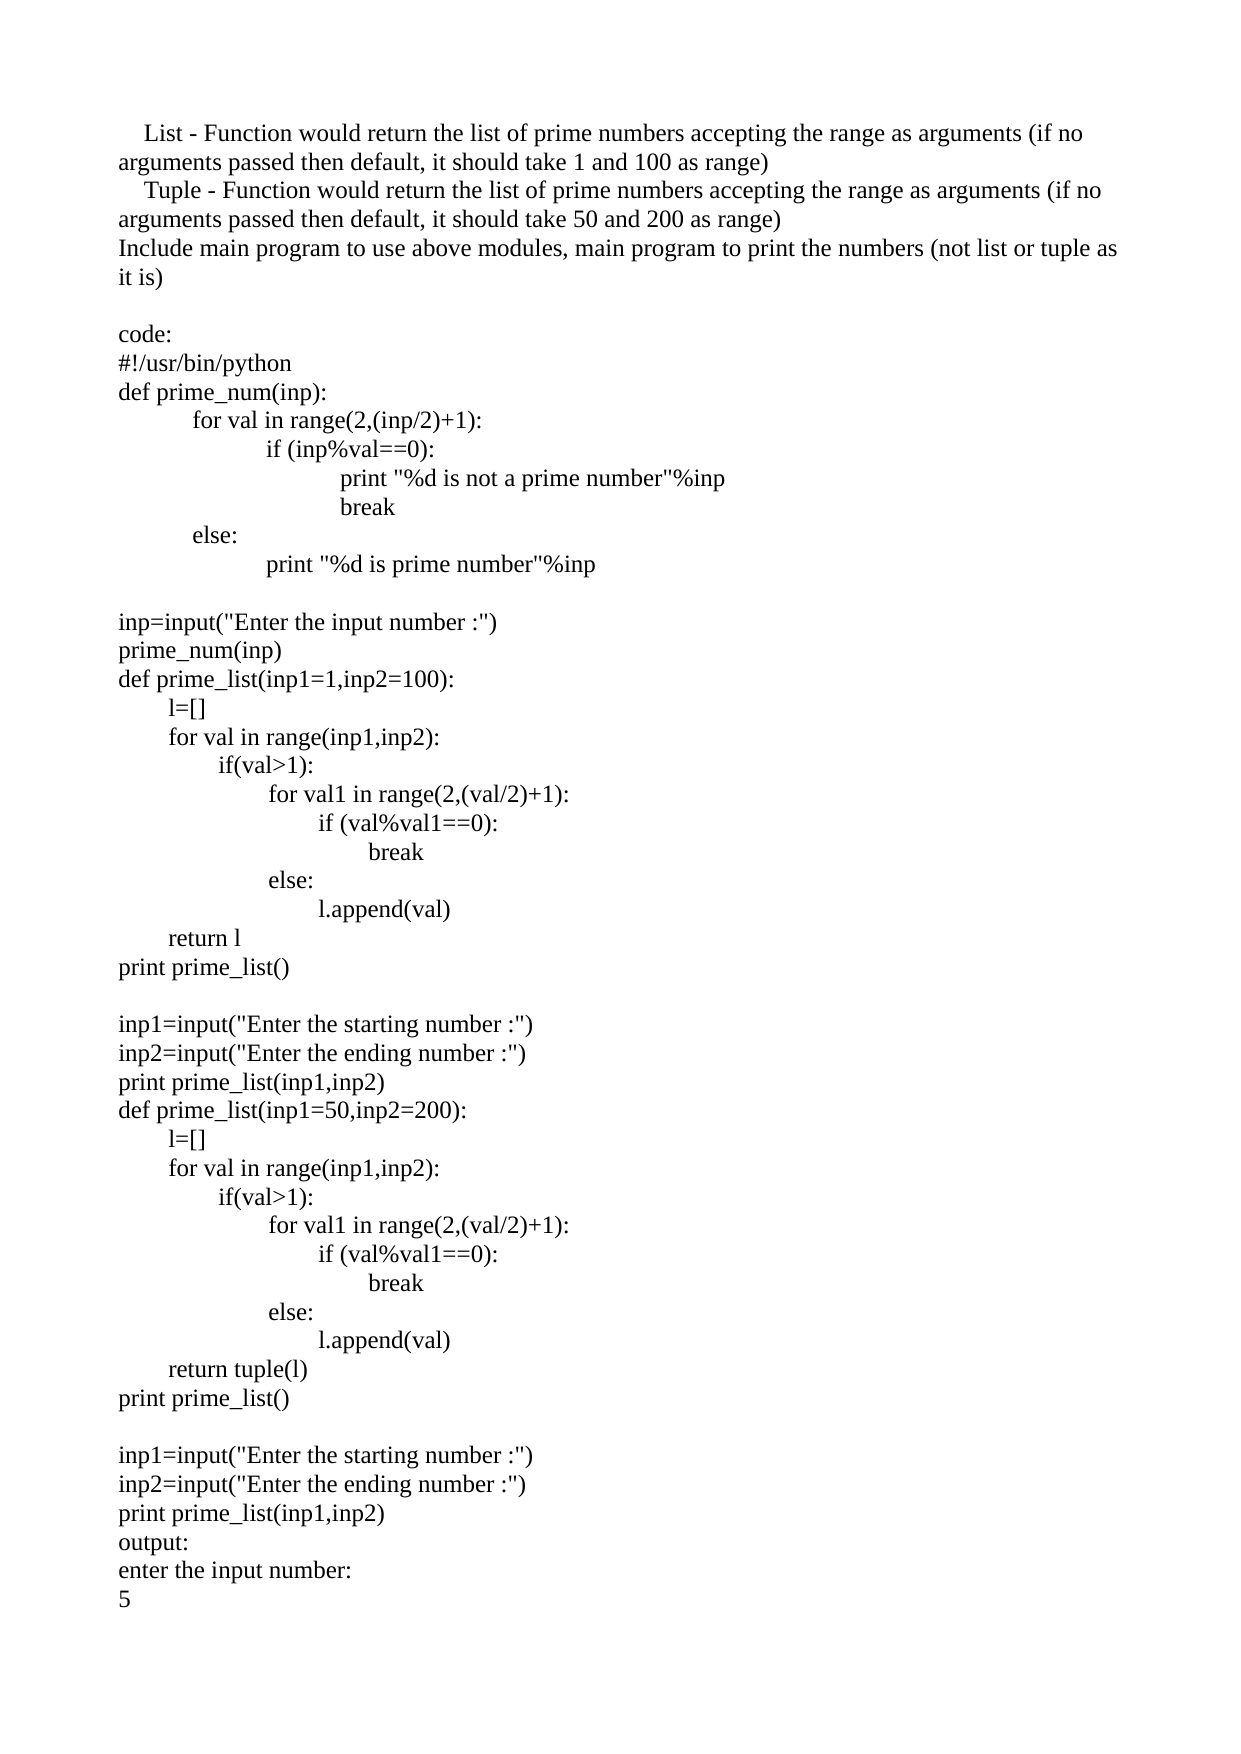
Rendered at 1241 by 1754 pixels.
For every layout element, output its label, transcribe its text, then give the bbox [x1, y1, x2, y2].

text 5 [118, 1584, 1122, 1613]
text arguments passed then default, it should take 50 and 200 as range) [118, 204, 1122, 233]
text inp1=input("Enter the starting number :") [118, 1441, 1122, 1469]
text output: [118, 1527, 1122, 1556]
text arguments passed then default, it should take 1 and 100 as range) [118, 147, 1122, 176]
text for val in range(inp1,inp2): [118, 722, 1122, 751]
text print "%d is not a prime number"%inp [118, 463, 1122, 492]
text print prime_list() [118, 1383, 1122, 1412]
text if(val>1): [118, 751, 1122, 779]
text else: [118, 866, 1122, 894]
text if (val%val1==0): [118, 1239, 1122, 1268]
text else: [118, 521, 1122, 549]
text for val in range(inp1,inp2): [118, 1153, 1122, 1182]
text if (inp%val==0): [118, 434, 1122, 463]
text enter the input number: [118, 1556, 1122, 1584]
text print prime_list(inp1,inp2) [118, 1067, 1122, 1096]
text l=[] [118, 1124, 1122, 1153]
text inp2=input("Enter the ending number :") [118, 1469, 1122, 1498]
text if(val>1): [118, 1182, 1122, 1211]
text inp=input("Enter the input number :") [118, 607, 1122, 636]
text def prime_num(inp): [118, 377, 1122, 406]
text  List - Function would return the list of prime numbers accepting the range as arguments (if no [118, 118, 1122, 147]
text return tuple(l) [118, 1354, 1122, 1383]
text l=[] [118, 693, 1122, 722]
text print prime_list() [118, 952, 1122, 981]
text break [118, 492, 1122, 521]
text for val in range(2,(inp/2)+1): [118, 406, 1122, 434]
text Include main program to use above modules, main program to print the numbers (not list or tuple as it is) [118, 233, 1122, 291]
text def prime_list(inp1=50,inp2=200): [118, 1096, 1122, 1124]
text def prime_list(inp1=1,inp2=100): [118, 664, 1122, 693]
text #!/usr/bin/python [118, 348, 1122, 377]
text inp1=input("Enter the starting number :") [118, 1009, 1122, 1038]
text break [118, 837, 1122, 866]
text print "%d is prime number"%inp [118, 549, 1122, 578]
text return l [118, 923, 1122, 952]
text prime_num(inp) [118, 636, 1122, 664]
text code: [118, 319, 1122, 348]
text inp2=input("Enter the ending number :") [118, 1038, 1122, 1067]
text for val1 in range(2,(val/2)+1): [118, 779, 1122, 808]
text if (val%val1==0): [118, 808, 1122, 837]
text break [118, 1268, 1122, 1297]
text for val1 in range(2,(val/2)+1): [118, 1211, 1122, 1239]
text l.append(val) [118, 1326, 1122, 1354]
text  Tuple - Function would return the list of prime numbers accepting the range as arguments (if no [118, 176, 1122, 204]
text else: [118, 1297, 1122, 1326]
text l.append(val) [118, 894, 1122, 923]
text print prime_list(inp1,inp2) [118, 1498, 1122, 1527]
